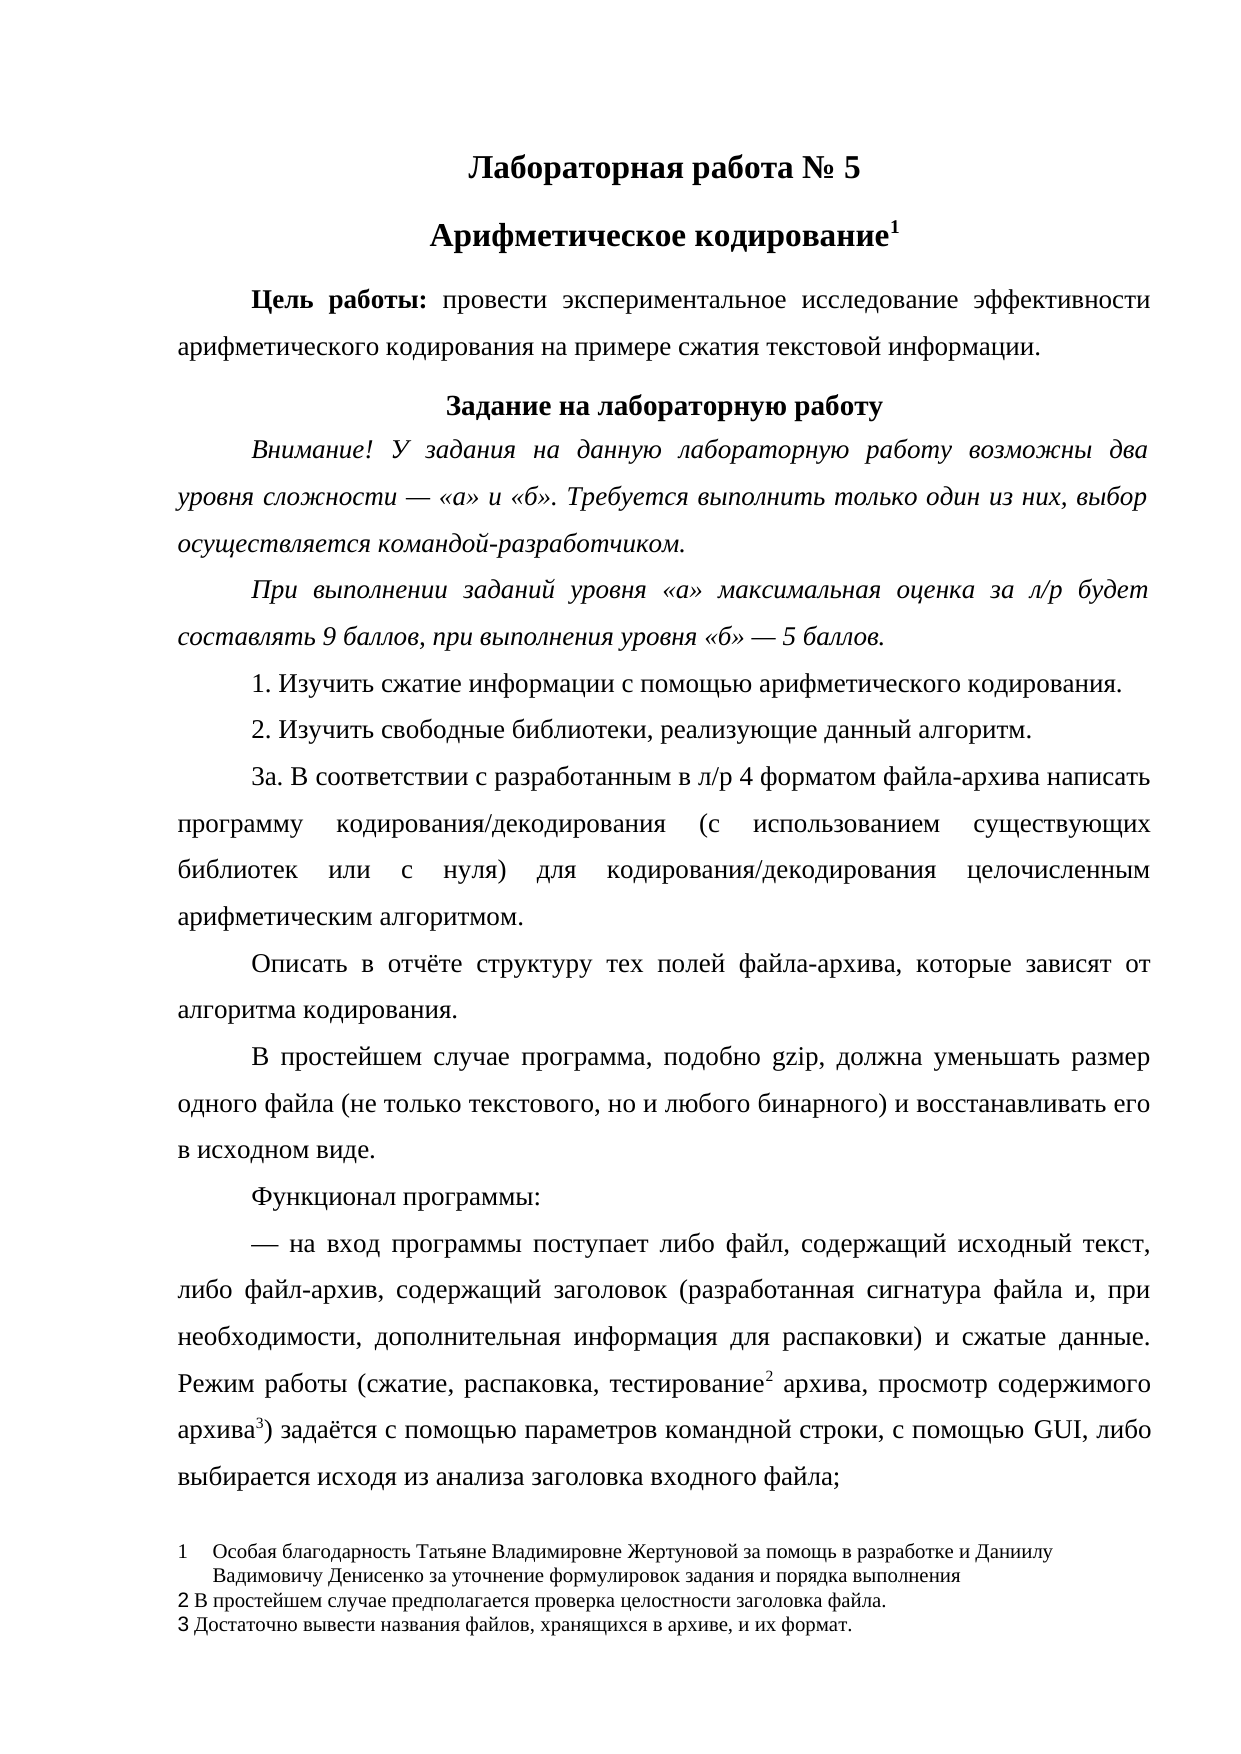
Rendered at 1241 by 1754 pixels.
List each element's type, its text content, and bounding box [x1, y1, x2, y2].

text Достаточно вывести названия файлов, хранящихся в архиве, и их формат. [177, 1612, 1152, 1636]
text Цель работы: провести экспериментальное исследование эффективности арифметического кодирования на примере сжатия текстовой информации. [177, 283, 1152, 361]
text В простейшем случае программа, подобно gzip, должна уменьшать размер одного файла (не только текстового, но и любого бинарного) и восстанавливать его в исходном виде. [177, 1040, 1152, 1165]
text Описать в отчёте структуру тех полей файла-архива, которые зависят от алгоритма кодирования. [177, 947, 1152, 1025]
text Функционал программы: [177, 1180, 1152, 1211]
text Особая благодарность Татьяне Владимировне Жертуновой за помощь в разработке и Даниилу Вадимовичу Денисенко за уточнение формулировок задания и порядка выполнения [177, 1539, 1152, 1587]
text 1. Изучить сжатие информации с помощью арифметического кодирования. [177, 667, 1152, 698]
text При выполнении заданий уровня «а» максимальная оценка за л/р будет составлять 9 баллов, при выполнения уровня «б» — 5 баллов. [177, 574, 1152, 651]
text В простейшем случае предполагается проверка целостности заголовка файла. [177, 1587, 1152, 1612]
text 2. Изучить свободные библиотеки, реализующие данный алгоритм. [177, 714, 1152, 745]
text Внимание! У задания на данную лабораторную работу возможны два уровня сложности — «а» и «б». Требуется выполнить только один из них, выбор осуществляется командой-разработчиком. [177, 434, 1152, 558]
subtitle Лабораторная работа № 5 [251, 148, 1078, 186]
subtitle Арифметическое кодирование [251, 215, 1078, 254]
text 3а. В соответствии с разработанным в л/р 4 форматом файла-архива написать программу кодирования/декодирования (с использованием существующих библиотек или с нуля) для кодирования/декодирования целочисленным арифметическим алгоритмом. [177, 760, 1152, 931]
subtitle Задание на лабораторную работу [177, 388, 1152, 422]
text — на вход программы поступает либо файл, содержащий исходный текст, либо файл-архив, содержащий заголовок (разработанная сигнатура файла и, при необходимости, дополнительная информация для распаковки) и сжатые данные. Режим работы (сжатие, распаковка, тестирование архива, просмотр содержимого архива) задаётся с помощью параметров командной строки, с помощью GUI, либо выбирается исходя из анализа заголовка входного файла; [177, 1227, 1152, 1491]
